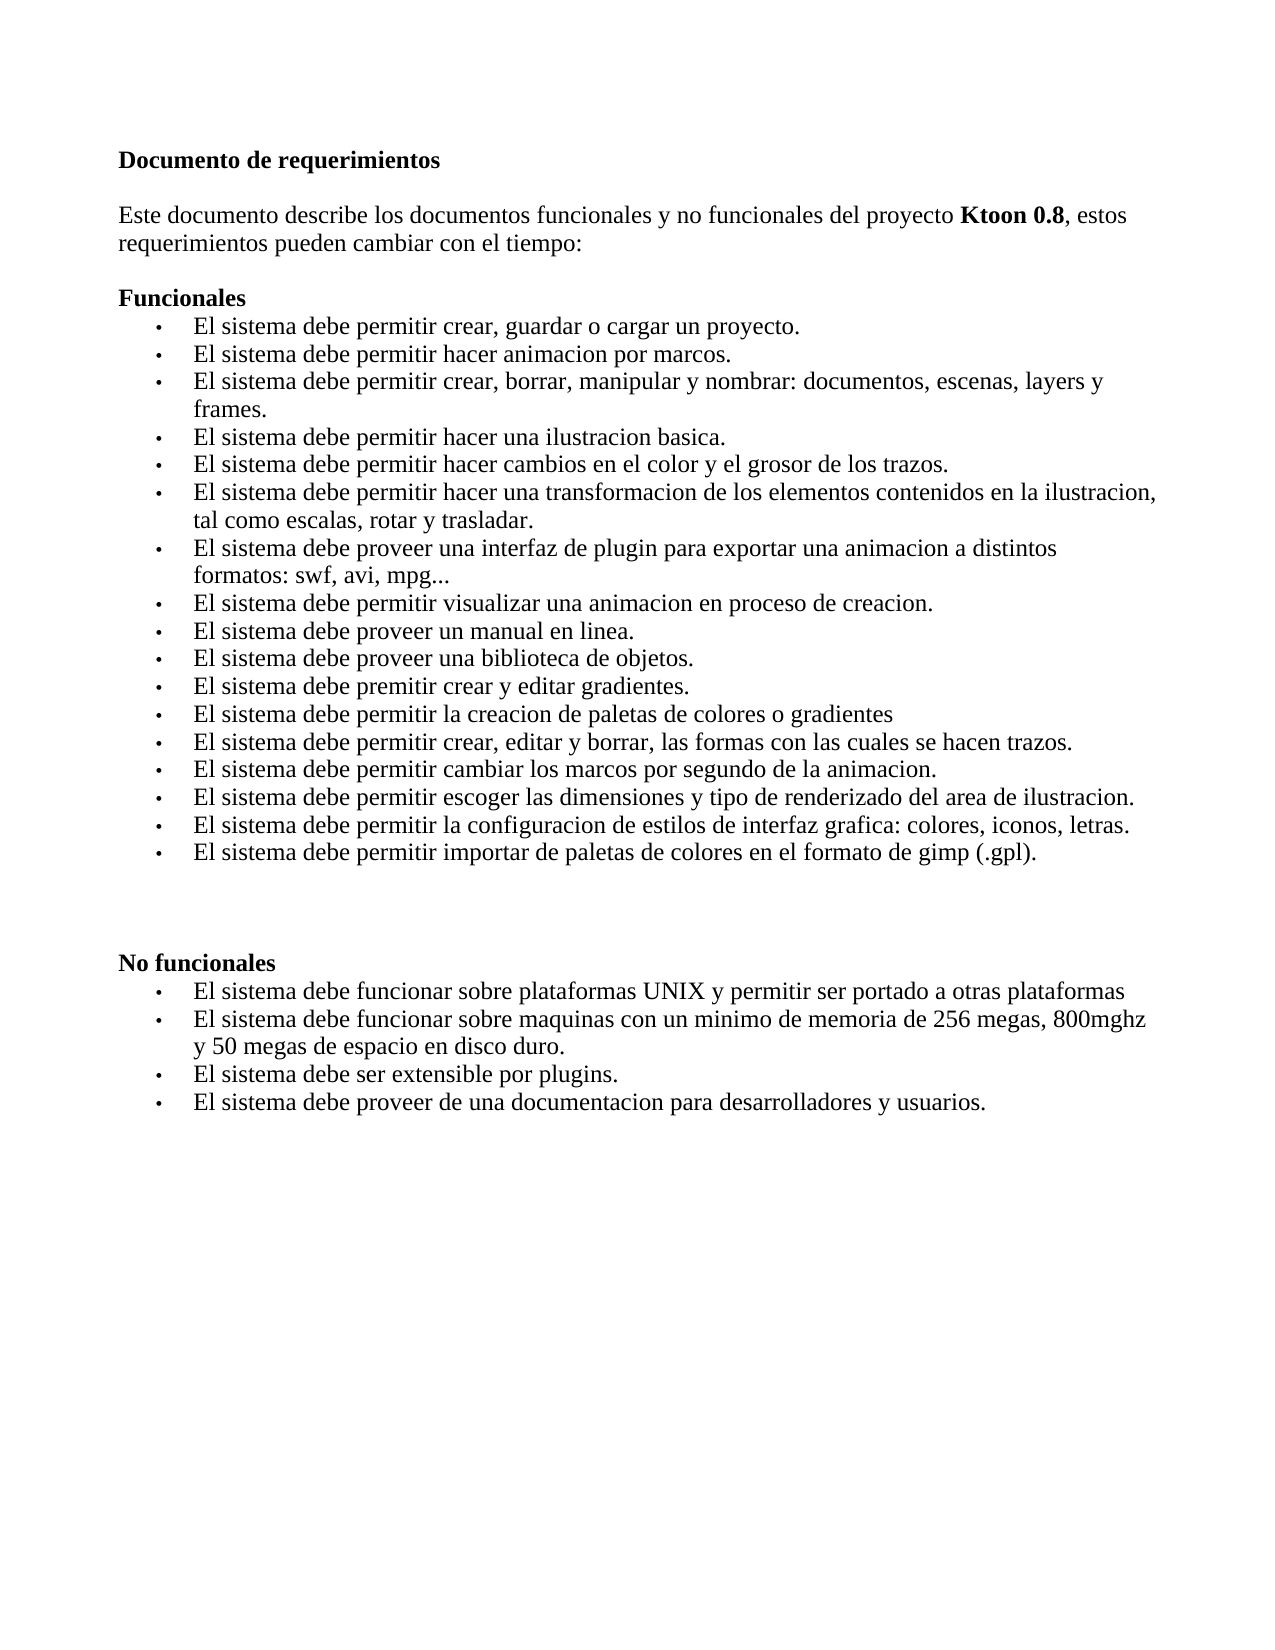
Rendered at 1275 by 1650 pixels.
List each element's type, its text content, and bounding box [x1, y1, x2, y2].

list El sistema debe funcionar sobre maquinas con un minimo de memoria de 256 megas, 800mghz y 50 megas de espacio en disco duro. [156, 1005, 1157, 1060]
list El sistema debe proveer una biblioteca de objetos. [156, 644, 1157, 672]
list El sistema debe proveer un manual en linea. [156, 617, 1157, 644]
text No funcionales [118, 949, 1157, 977]
list El sistema debe permitir la configuracion de estilos de interfaz grafica: colores, iconos, letras. [156, 811, 1157, 838]
list El sistema debe proveer de una documentacion para desarrolladores y usuarios. [156, 1088, 1157, 1116]
list El sistema debe permitir crear, borrar, manipular y nombrar: documentos, escenas, layers y frames. [156, 367, 1157, 423]
list El sistema debe permitir la creacion de paletas de colores o gradientes [156, 700, 1157, 728]
list El sistema debe permitir visualizar una animacion en proceso de creacion. [156, 589, 1157, 617]
list El sistema debe permitir hacer cambios en el color y el grosor de los trazos. [156, 451, 1157, 478]
list El sistema debe permitir hacer una transformacion de los elementos contenidos en la ilustracion, tal como escalas, rotar y trasladar. [156, 478, 1157, 534]
text Este documento describe los documentos funcionales y no funcionales del proyecto Ktoon 0.8, estos requerimientos pueden cambiar con el tiempo: [118, 201, 1157, 257]
list El sistema debe proveer una interfaz de plugin para exportar una animacion a distintos formatos: swf, avi, mpg... [156, 534, 1157, 589]
list El sistema debe permitir crear, editar y borrar, las formas con las cuales se hacen trazos. [156, 728, 1157, 755]
list El sistema debe permitir cambiar los marcos por segundo de la animacion. [156, 755, 1157, 783]
text Funcionales [118, 284, 1157, 312]
list El sistema debe permitir crear, guardar o cargar un proyecto. [156, 312, 1157, 340]
list El sistema debe permitir importar de paletas de colores en el formato de gimp (.gpl). [156, 838, 1157, 866]
list El sistema debe ser extensible por plugins. [156, 1060, 1157, 1088]
list El sistema debe funcionar sobre plataformas UNIX y permitir ser portado a otras plataformas [156, 977, 1157, 1005]
text Documento de requerimientos [118, 146, 1157, 173]
list El sistema debe permitir escoger las dimensiones y tipo de renderizado del area de ilustracion. [156, 783, 1157, 811]
list El sistema debe permitir hacer una ilustracion basica. [156, 423, 1157, 451]
list El sistema debe premitir crear y editar gradientes. [156, 672, 1157, 700]
list El sistema debe permitir hacer animacion por marcos. [156, 340, 1157, 367]
